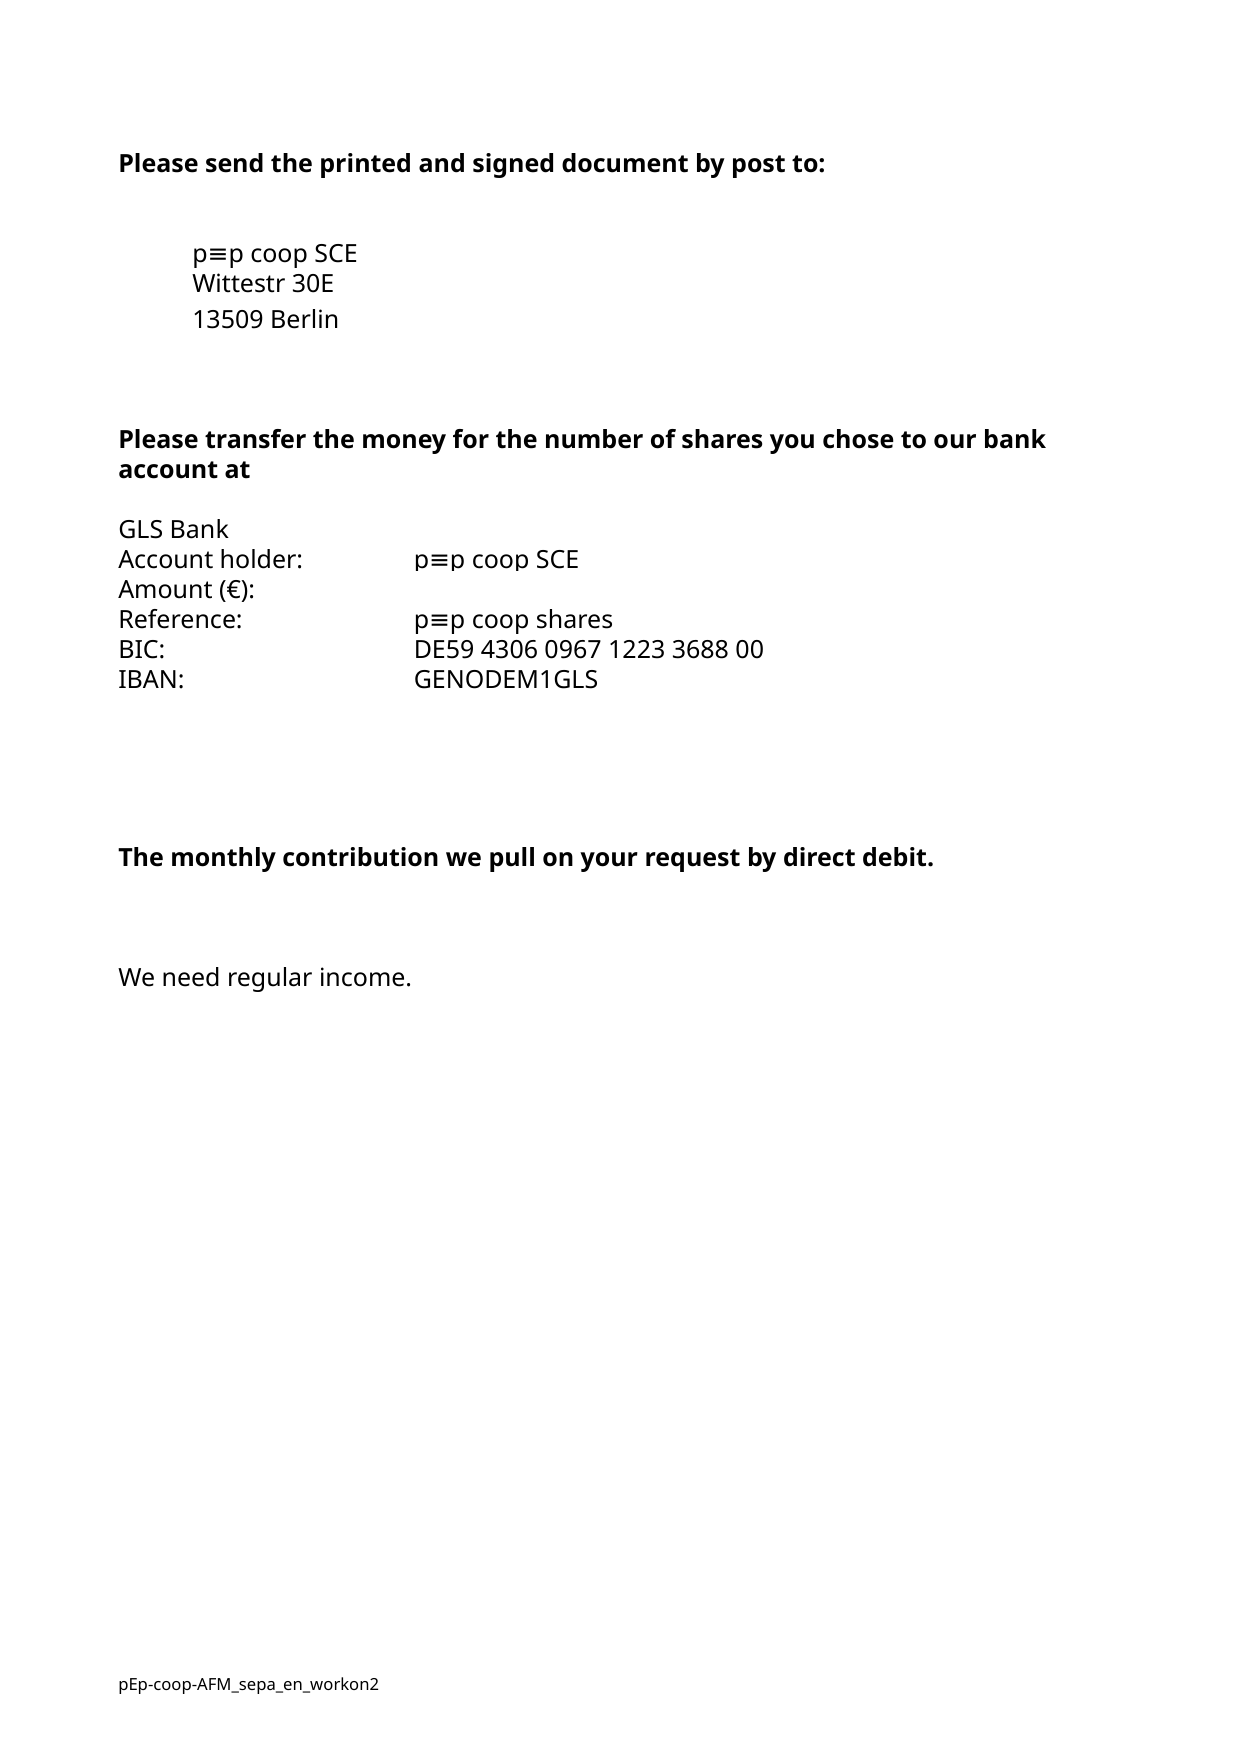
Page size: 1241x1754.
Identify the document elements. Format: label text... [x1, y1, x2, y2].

text IBAN: GENODEM1GLS [118, 664, 1122, 694]
text Amount (€): [118, 574, 620, 604]
text Please transfer the money for the number of shares you chose to our bank account at [118, 424, 1122, 484]
text Please send the printed and signed document by post to: [118, 148, 1122, 178]
text We need regular income. [118, 962, 1122, 992]
text GLS Bank [118, 514, 1122, 544]
text Reference: p≡p coop shares [118, 604, 1122, 634]
text 13509 Berlin [118, 304, 1122, 334]
text [703, 574, 1122, 604]
text The monthly contribution we pull on your request by direct debit. [118, 842, 1122, 872]
text Wittestr 30E [118, 268, 1122, 298]
text p≡p coop SCE [118, 238, 1122, 268]
text BIC: DE59 4306 0967 1223 3688 00 [118, 634, 1122, 664]
text Account holder: p≡p coop SCE [118, 544, 1122, 574]
